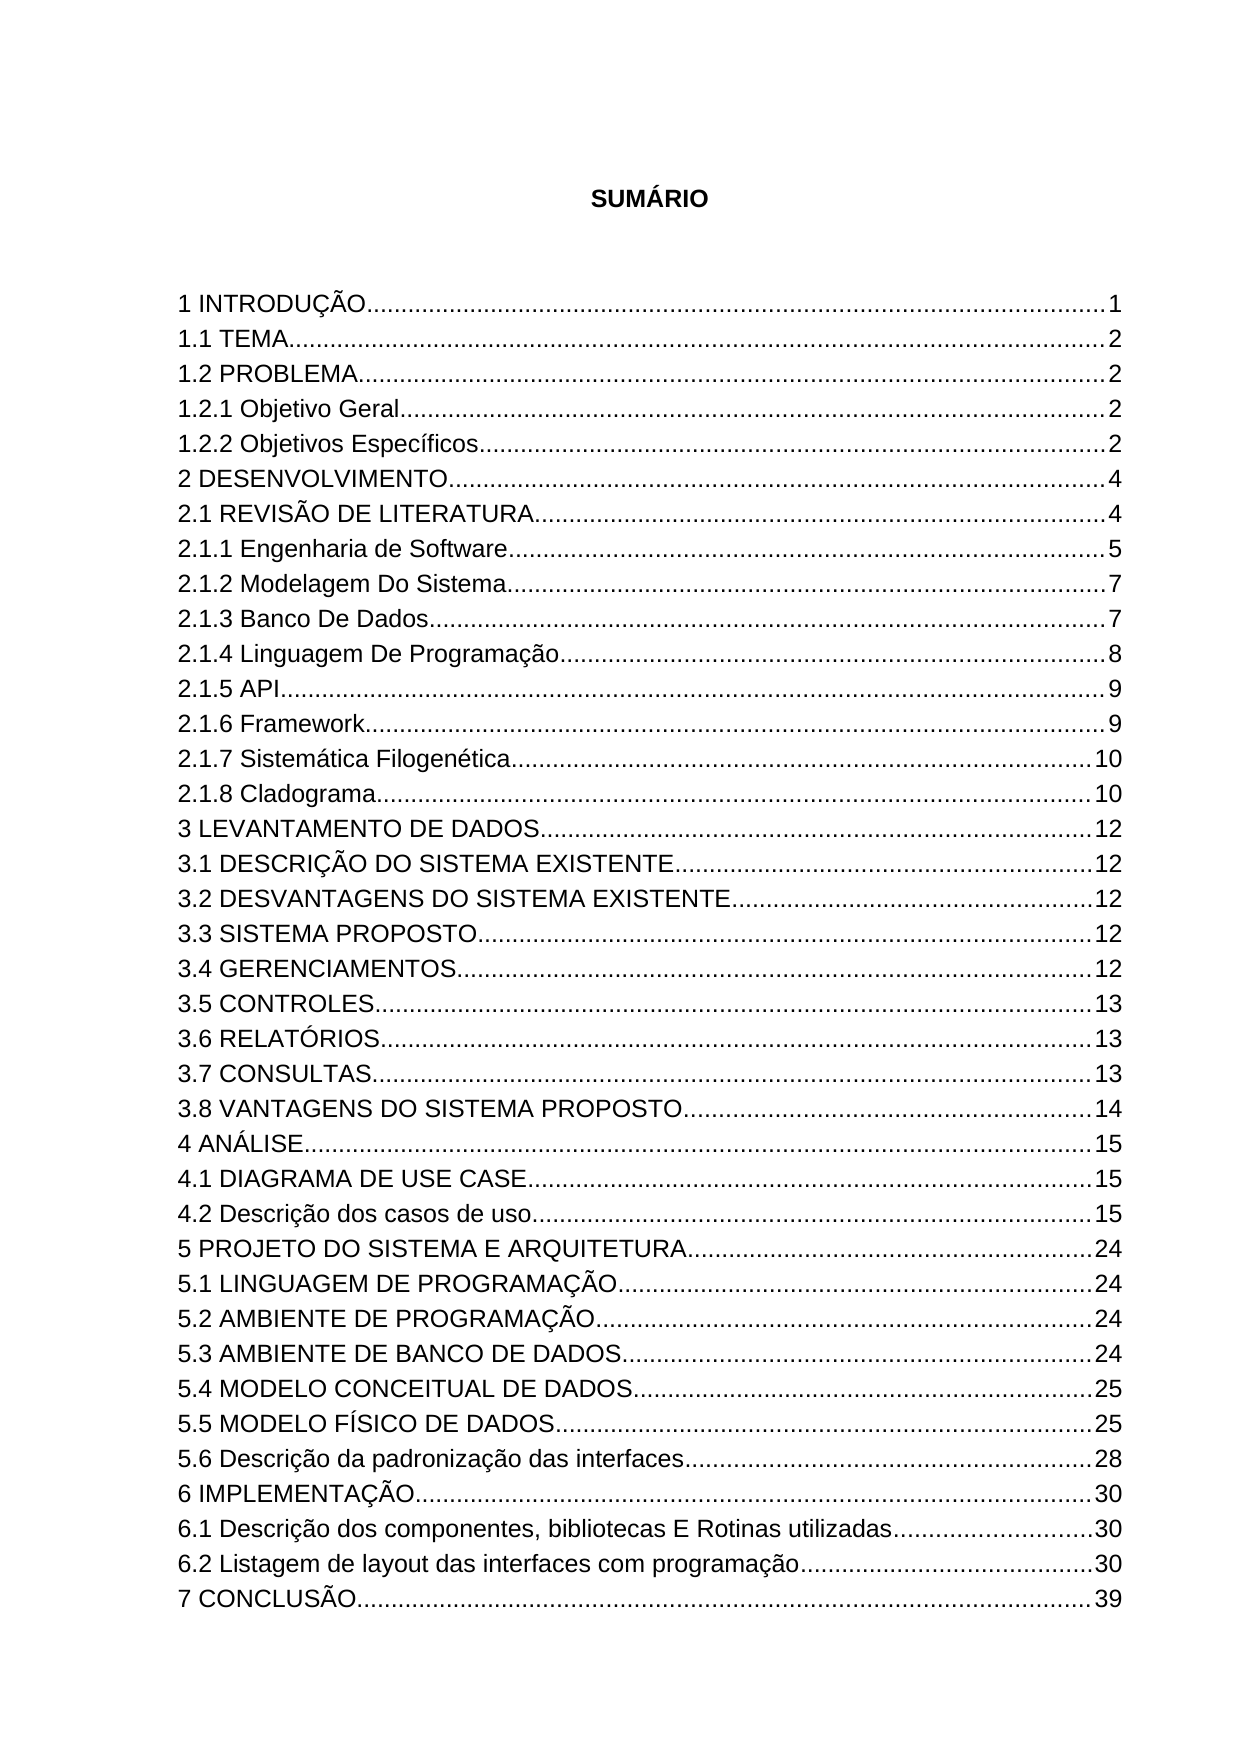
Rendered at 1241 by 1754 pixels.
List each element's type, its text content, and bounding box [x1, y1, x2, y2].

text 3 LEVANTAMENTO DE DADOS 12 [177, 814, 1122, 843]
text 6.1 Descrição dos componentes, bibliotecas E Rotinas utilizadas 30 [177, 1514, 1122, 1543]
text 4 Análise 15 [177, 1129, 1122, 1158]
text 2.1.1 Engenharia de Software 5 [177, 534, 1122, 563]
text 5.2 AMBIENTE DE PROGRAMAÇÃO 24 [177, 1304, 1122, 1333]
text 5.3 AMBIENTE DE BANCO DE DADOS 24 [177, 1339, 1122, 1368]
text 2.1.2 Modelagem Do Sistema 7 [177, 569, 1122, 598]
text 2 Desenvolvimento 4 [177, 464, 1122, 493]
text 3.4 GERENCIAMENTOS 12 [177, 954, 1122, 983]
text 3.1 DESCRIÇÃO DO SISTEMA EXISTENTE 12 [177, 849, 1122, 878]
text 7 Conclusão 39 [177, 1584, 1122, 1613]
text 3.7 CONSULTAS 13 [177, 1059, 1122, 1088]
text 5.4 MODELO CONCEITUAL DE DADOS 25 [177, 1374, 1122, 1403]
text SUMÁRIO [177, 184, 1122, 212]
text 2.1.5 API 9 [177, 674, 1122, 703]
text 3.8 VANTAGENS DO SISTEMA PROPOSTO 14 [177, 1094, 1122, 1123]
text 6 Implementação 30 [177, 1479, 1122, 1508]
text 3.2 DESVANTAGENS DO SISTEMA EXISTENTE 12 [177, 884, 1122, 913]
text 1.2.1 Objetivo Geral 2 [177, 394, 1122, 423]
text 1.1 TEMA 2 [177, 324, 1122, 353]
text 6.2 Listagem de layout das interfaces com programação 30 [177, 1549, 1122, 1578]
text 2.1 REVISÃO DE LITERATURA 4 [177, 499, 1122, 528]
text 5.1 LINGUAGEM DE PROGRAMAÇÃO 24 [177, 1269, 1122, 1298]
text 1 INTROdução 1 [177, 289, 1122, 318]
text 4.1 DIAGRAMA DE USE CASE 15 [177, 1164, 1122, 1193]
text 4.2 Descrição dos casos de uso 15 [177, 1199, 1122, 1228]
text 1.2 PROBLEMA 2 [177, 359, 1122, 388]
text 5.5 MODELO FÍSICO DE DADOS 25 [177, 1409, 1122, 1438]
text 2.1.7 Sistemática Filogenética 10 [177, 744, 1122, 773]
text 5 PROJETO DO SISTEMA E arquitetura 24 [177, 1234, 1122, 1263]
text 2.1.6 Framework 9 [177, 709, 1122, 738]
text 5.6 Descrição da padronização das interfaces 28 [177, 1444, 1122, 1473]
text 2.1.3 Banco De Dados 7 [177, 604, 1122, 633]
text 3.6 RELATÓRIOS 13 [177, 1024, 1122, 1053]
text 1.2.2 Objetivos Específicos 2 [177, 429, 1122, 458]
text 3.5 CONTROLES 13 [177, 989, 1122, 1018]
text 3.3 SISTEMA PROPOSTO 12 [177, 919, 1122, 948]
text 2.1.8 Cladograma 10 [177, 779, 1122, 808]
text 2.1.4 Linguagem De Programação 8 [177, 639, 1122, 668]
